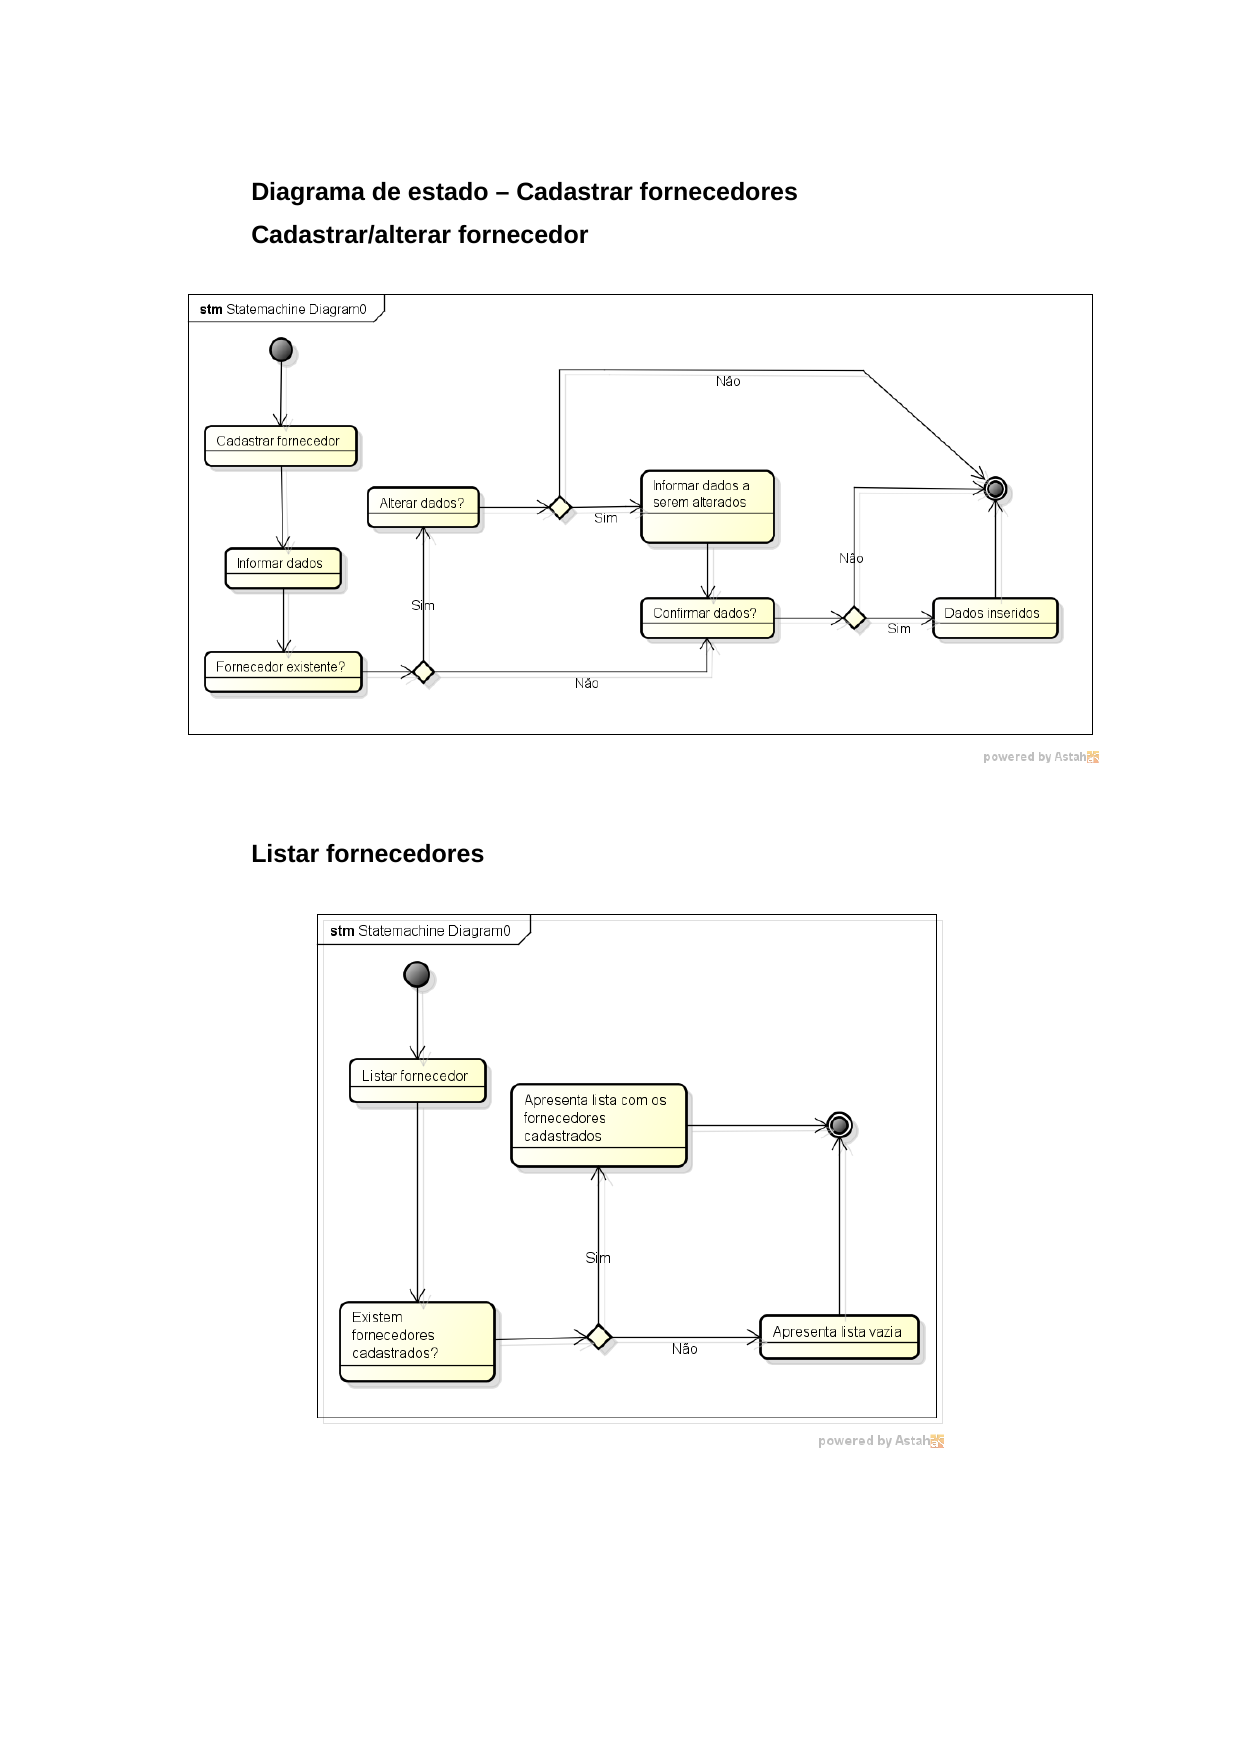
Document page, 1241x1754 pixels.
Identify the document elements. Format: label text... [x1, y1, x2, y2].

picture [177, 283, 1103, 767]
subtitle Listar fornecedores [177, 838, 1122, 867]
text Diagrama de estado – Cadastrar fornecedores [177, 177, 1122, 206]
text Cadastrar/alterar fornecedor [177, 220, 1122, 249]
picture [305, 902, 948, 1452]
